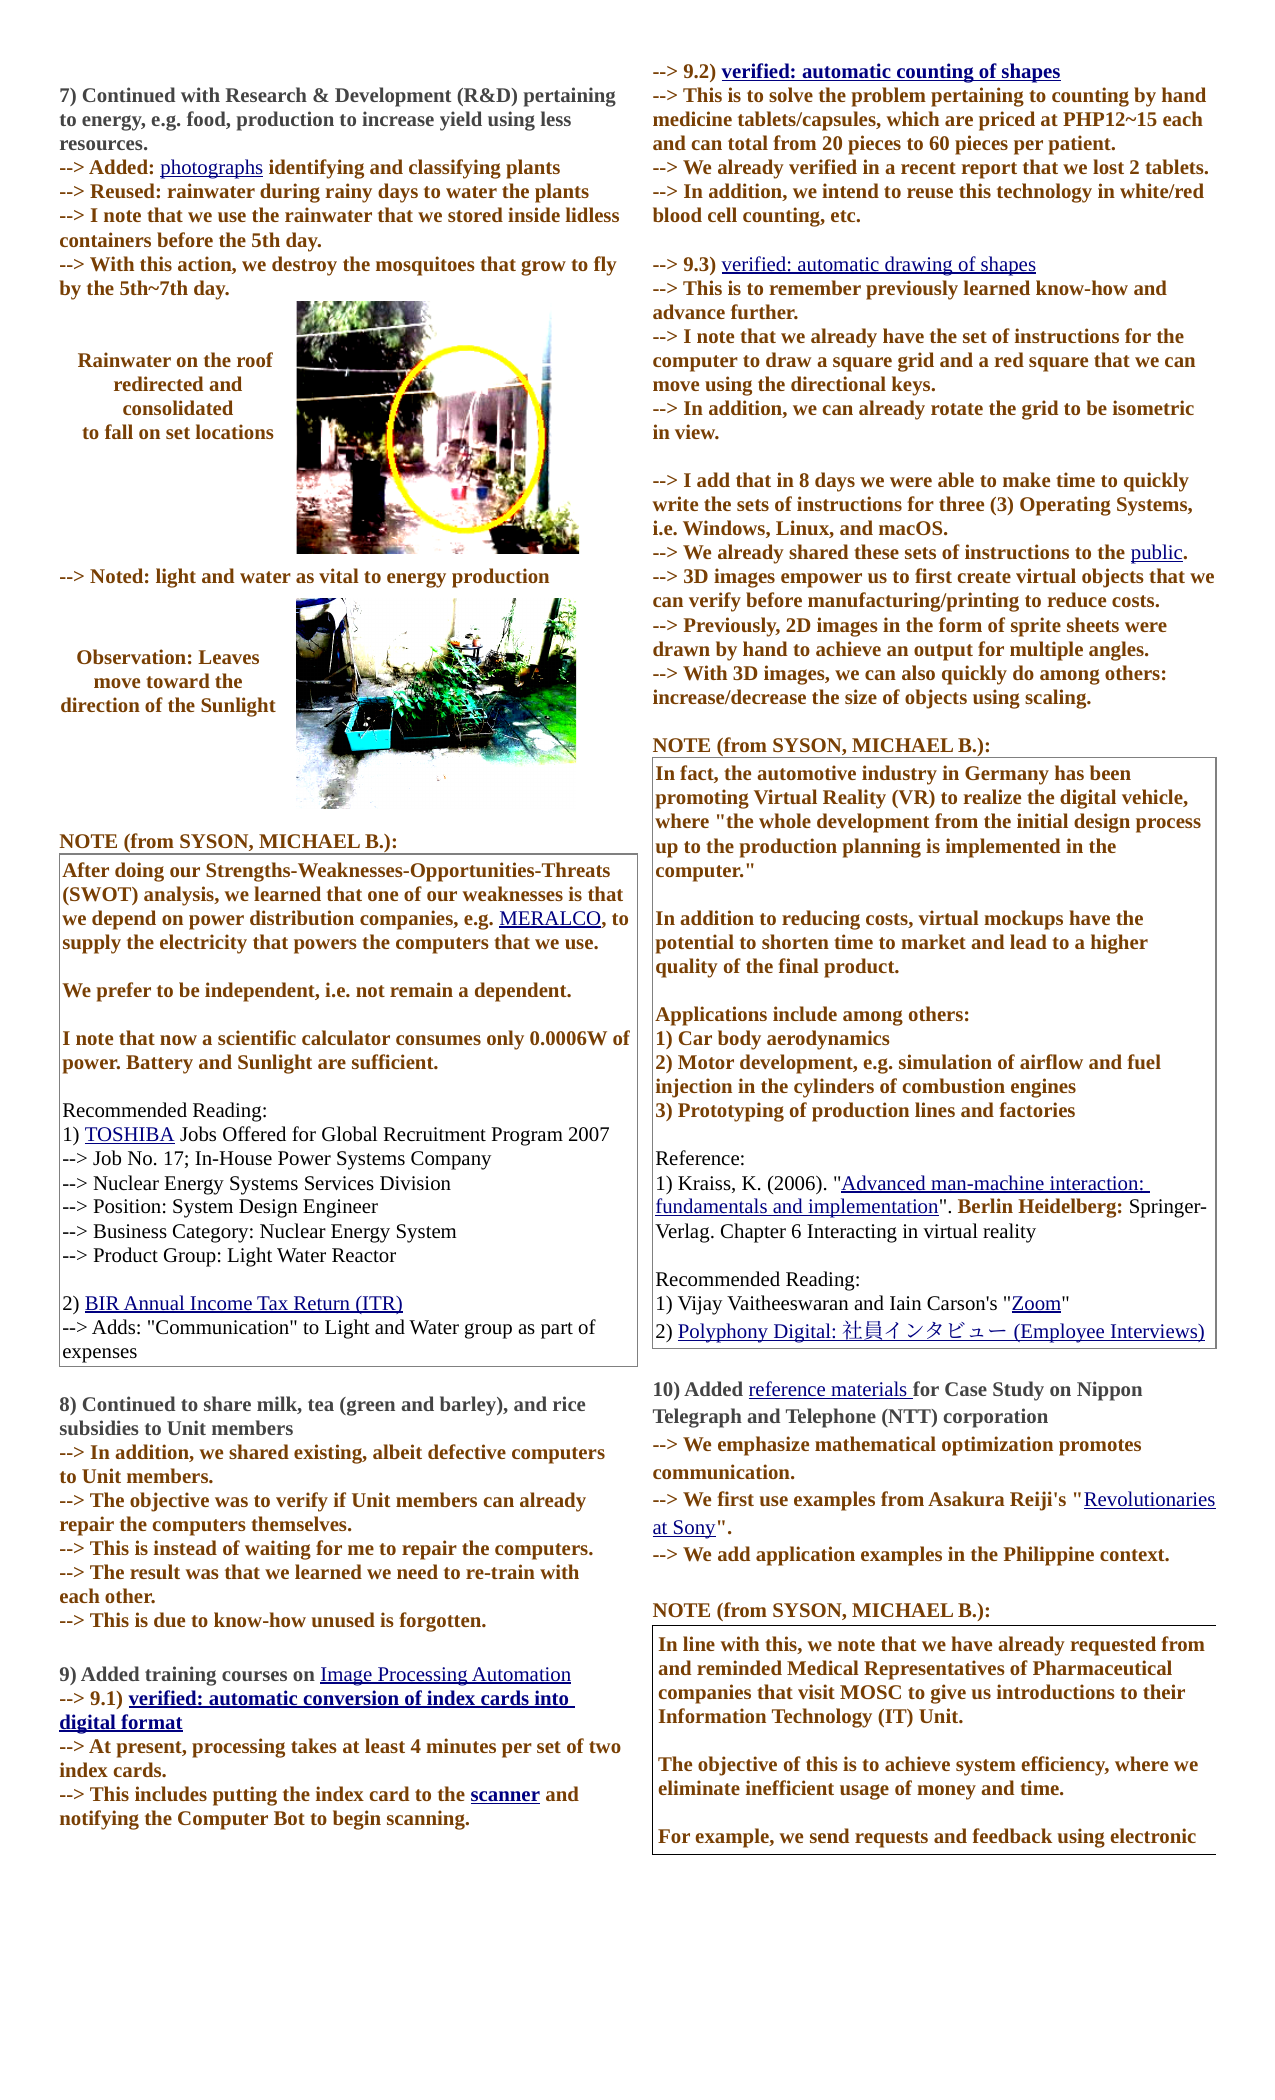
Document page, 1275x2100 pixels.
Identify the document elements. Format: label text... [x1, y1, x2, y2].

text --> 9.1) verified: automatic conversion of index cards into digital format --> At present, processing takes at least 4 minutes per set of two index cards. --> This includes putting the index card to the scanner and notifying the Computer Bot to begin scanning. [59, 1686, 623, 1854]
text --> Noted: light and water as vital to energy production [59, 564, 623, 588]
text --> In addition, we shared existing, albeit defective computers to Unit members. --> The objective was to verify if Unit members can already repair the computers themselves. --> This is instead of waiting for me to repair the computers. [59, 1439, 623, 1560]
table_header After doing our Strengths-Weaknesses-Opportunities-Threats (SWOT) analysis, we learned that one of our weaknesses is that we depend on power distribution companies, e.g. MERALCO, to supply the electricity that powers the computers that we use. We prefer to be independent, i.e. not remain a dependent. I note that now a scientific calculator consumes only 0.0006W of power. Battery and Sunlight are sufficient. Recommended Reading: 1) TOSHIBA Jobs Offered for Global Recruitment Program 2007 --> Job No. 17; In-House Power Systems Company --> Nuclear Energy Systems Services Division --> Position: System Design Engineer --> Business Category: Nuclear Energy System --> Product Group: Light Water Reactor 2) BIR Annual Income Tax Return (ITR) --> Adds: "Communication" to Light and Water group as part of expenses [60, 855, 637, 1366]
text NOTE (from SYSON, MICHAEL B.): [59, 829, 623, 853]
text --> The result was that we learned we need to re-train with each other. [59, 1560, 623, 1608]
text medicine tablets/capsules, which are priced at PHP12~15 each and can total from 20 pieces to 60 pieces per patient. --> We already verified in a recent report that we lost 2 tablets. --> In addition, we intend to reuse this technology in white/red blood cell counting, etc. --> 9.3) verified: automatic drawing of shapes --> This is to remember previously learned know-how and advance further. --> I note that we already have the set of instructions for the computer to draw a square grid and a red square that we can move using the directional keys. --> In addition, we can already rotate the grid to be isometric in view. [652, 107, 1216, 444]
text --> 9.2) verified: automatic counting of shapes --> This is to solve the problem pertaining to counting by hand [652, 59, 1216, 107]
table_header In fact, the automotive industry in Germany has been promoting Virtual Reality (VR) to realize the digital vehicle, where "the whole development from the initial design process up to the production planning is implemented in the computer." In addition to reducing costs, virtual mockups have the potential to shorten time to market and lead to a higher quality of the final product. Applications include among others: 1) Car body aerodynamics 2) Motor development, e.g. simulation of airflow and fuel injection in the cylinders of combustion engines 3) Prototyping of production lines and factories Reference: 1) Kraiss, K. (2006). "Advanced man-machine interaction: fundamentals and implementation". Berlin Heidelberg: Springer-Verlag. Chapter 6 Interacting in virtual reality Recommended Reading: 1) Vijay Vaitheeswaran and Iain Carson's "Zoom" 2) Polyphony Digital: 社員インタビュー (Employee Interviews) [653, 758, 1215, 1348]
text --> We emphasize mathematical optimization promotes communication. [652, 1432, 1216, 1484]
text --> We already shared these sets of instructions to the public. [652, 540, 1216, 564]
text [580, 348, 623, 444]
text NOTE (from SYSON, MICHAEL B.): [652, 1598, 1216, 1622]
text NOTE (from SYSON, MICHAEL B.): [652, 733, 1216, 757]
text --> I add that in 8 days we were able to make time to quickly write the sets of instructions for three (3) Operating Systems, i.e. Windows, Linux, and macOS. [652, 468, 1216, 540]
text 7) Continued with Research & Development (R&D) pertaining to energy, e.g. food, production to increase yield using less resources. [59, 83, 623, 155]
text --> This is due to know-how unused is forgotten. [59, 1608, 623, 1632]
text --> Reused: rainwater during rainy days to water the plants [59, 179, 623, 203]
text 9) Added training courses on Image Processing Automation [59, 1662, 623, 1686]
text --> We first use examples from Asakura Reiji's "Revolutionaries at Sony". [652, 1487, 1216, 1539]
table_header In line with this, we note that we have already requested from and reminded Medical Representatives of Pharmaceutical companies that visit MOSC to give us introductions to their Information Technology (IT) Unit. The objective of this is to achieve system efficiency, where we eliminate inefficient usage of money and time. For example, we send requests and feedback using electronic [653, 1626, 1216, 1854]
text 10) Added reference materials for Case Study on Nippon Telegraph and Telephone (NTT) corporation [652, 1377, 1216, 1428]
text --> Added: photographs identifying and classifying plants [59, 155, 623, 179]
text --> We add application examples in the Philippine context. [652, 1542, 1216, 1566]
text --> With this action, we destroy the mosquitoes that grow to fly by the 5th~7th day. [59, 252, 623, 300]
text --> I note that we use the rainwater that we stored inside lidless containers before the 5th day. [59, 203, 623, 252]
text 8) Continued to share milk, tea (green and barley), and rice subsidies to Unit members [59, 1391, 623, 1439]
text Rainwater on the roof redirected and consolidated to fall on set locations [59, 348, 296, 444]
text --> 3D images empower us to first create virtual objects that we can verify before manufacturing/printing to reduce costs. --> Previously, 2D images in the form of sprite sheets were drawn by hand to achieve an output for multiple angles. --> With 3D images, we can also quickly do among others: increase/decrease the size of objects using scaling. [652, 564, 1216, 709]
